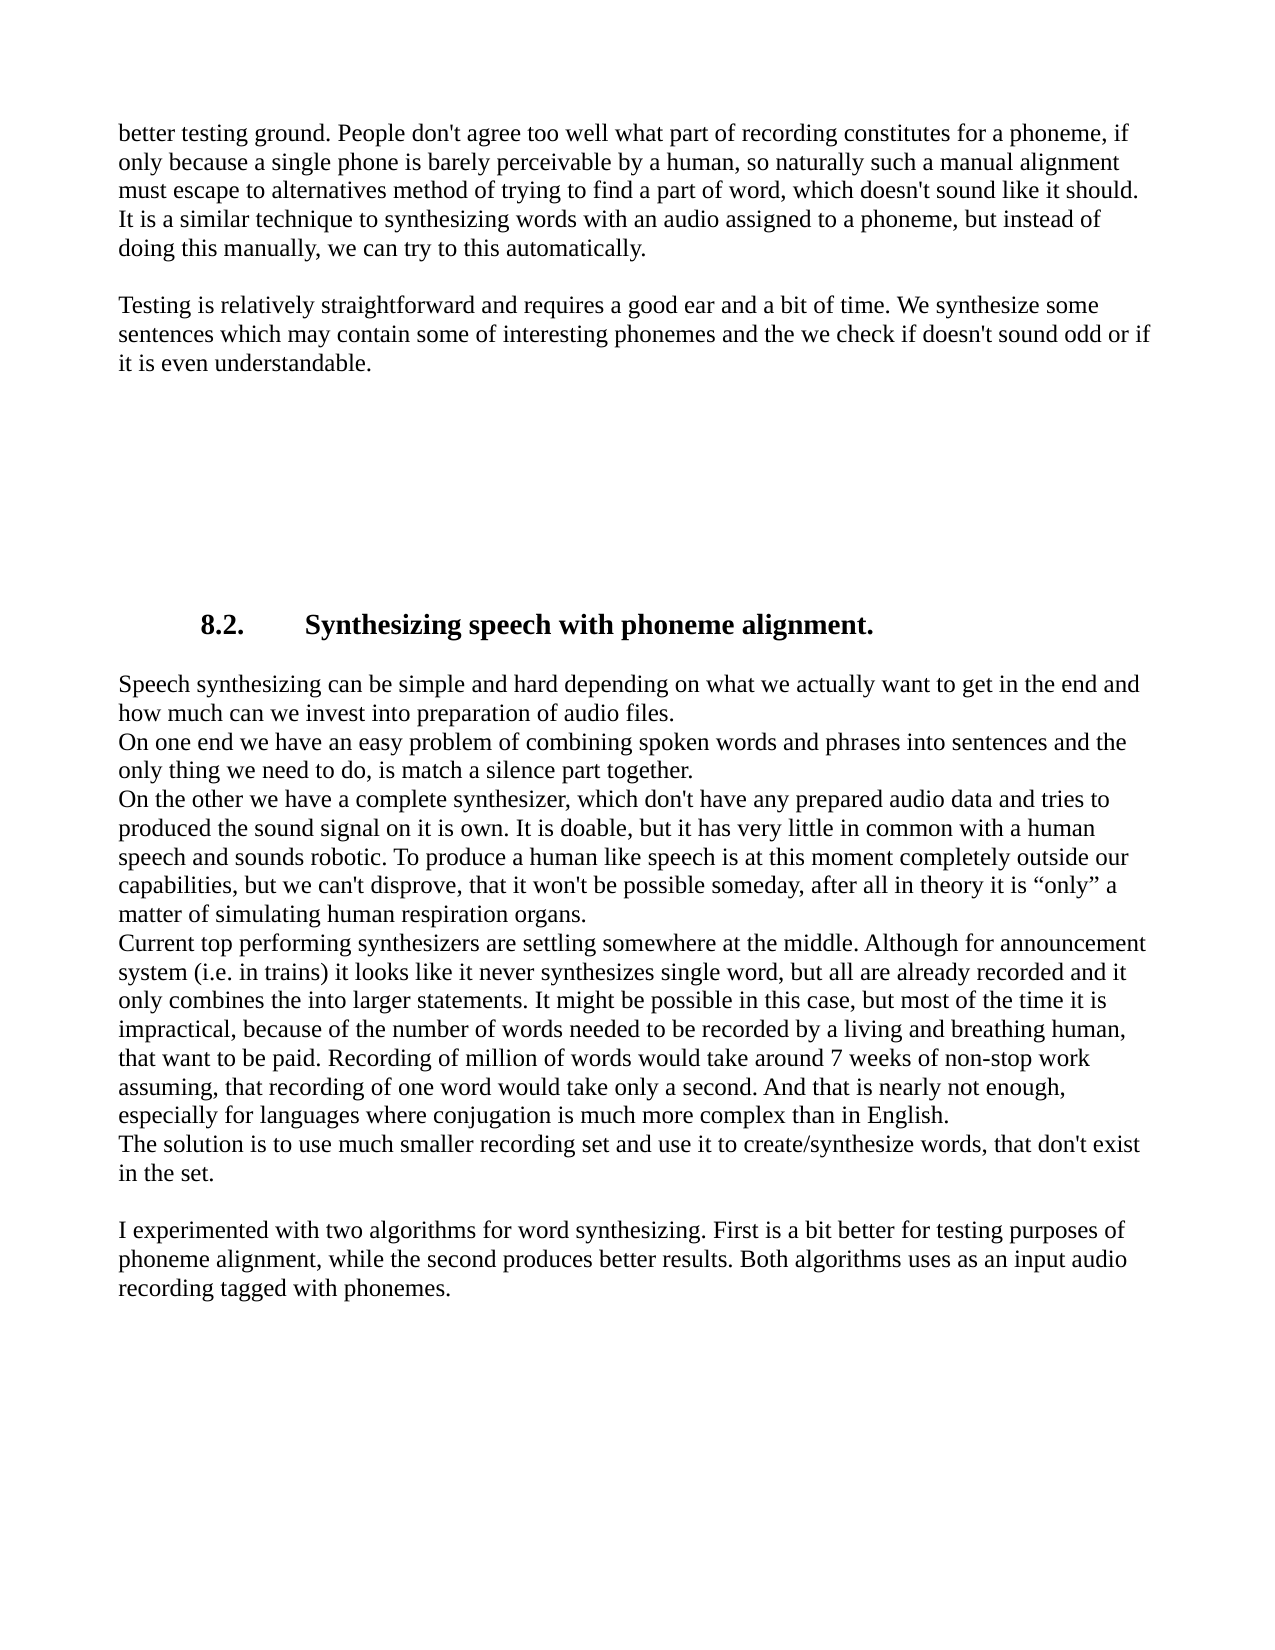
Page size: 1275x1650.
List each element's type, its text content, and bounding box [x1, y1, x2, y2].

text The solution is to use much smaller recording set and use it to create/synthesize words, that don't exist in the set. [118, 1129, 1157, 1187]
text On one end we have an easy problem of combining spoken words and phrases into sentences and the only thing we need to do, is match a silence part together. [118, 727, 1157, 784]
text Testing is relatively straightforward and requires a good ear and a bit of time. We synthesize some sentences which may contain some of interesting phonemes and the we check if doesn't sound odd or if it is even understandable. [118, 291, 1157, 377]
text Speech synthesizing can be simple and hard depending on what we actually want to get in the end and how much can we invest into preparation of audio files. [118, 669, 1157, 727]
text Current top performing synthesizers are settling somewhere at the middle. Although for announcement system (i.e. in trains) it looks like it never synthesizes single word, but all are already recorded and it only combines the into larger statements. It might be possible in this case, but most of the time it is impractical, because of the number of words needed to be recorded by a living and breathing human, that want to be paid. Recording of million of words would take around 7 weeks of non-stop work assuming, that recording of one word would take only a second. And that is nearly not enough, especially for languages where conjugation is much more complex than in English. [118, 928, 1157, 1129]
list Synthesizing speech with phoneme alignment. [193, 607, 1157, 640]
text I experimented with two algorithms for word synthesizing. First is a bit better for testing purposes of phoneme alignment, while the second produces better results. Both algorithms uses as an input audio recording tagged with phonemes. [118, 1215, 1157, 1302]
text On the other we have a complete synthesizer, which don't have any prepared audio data and tries to produced the sound signal on it is own. It is doable, but it has very little in common with a human speech and sounds robotic. To produce a human like speech is at this moment completely outside our capabilities, but we can't disprove, that it won't be possible someday, after all in theory it is “only” a matter of simulating human respiration organs. [118, 784, 1157, 928]
text better testing ground. People don't agree too well what part of recording constitutes for a phoneme, if only because a single phone is barely perceivable by a human, so naturally such a manual alignment must escape to alternatives method of trying to find a part of word, which doesn't sound like it should. [118, 118, 1157, 204]
text It is a similar technique to synthesizing words with an audio assigned to a phoneme, but instead of doing this manually, we can try to this automatically. [118, 204, 1157, 262]
